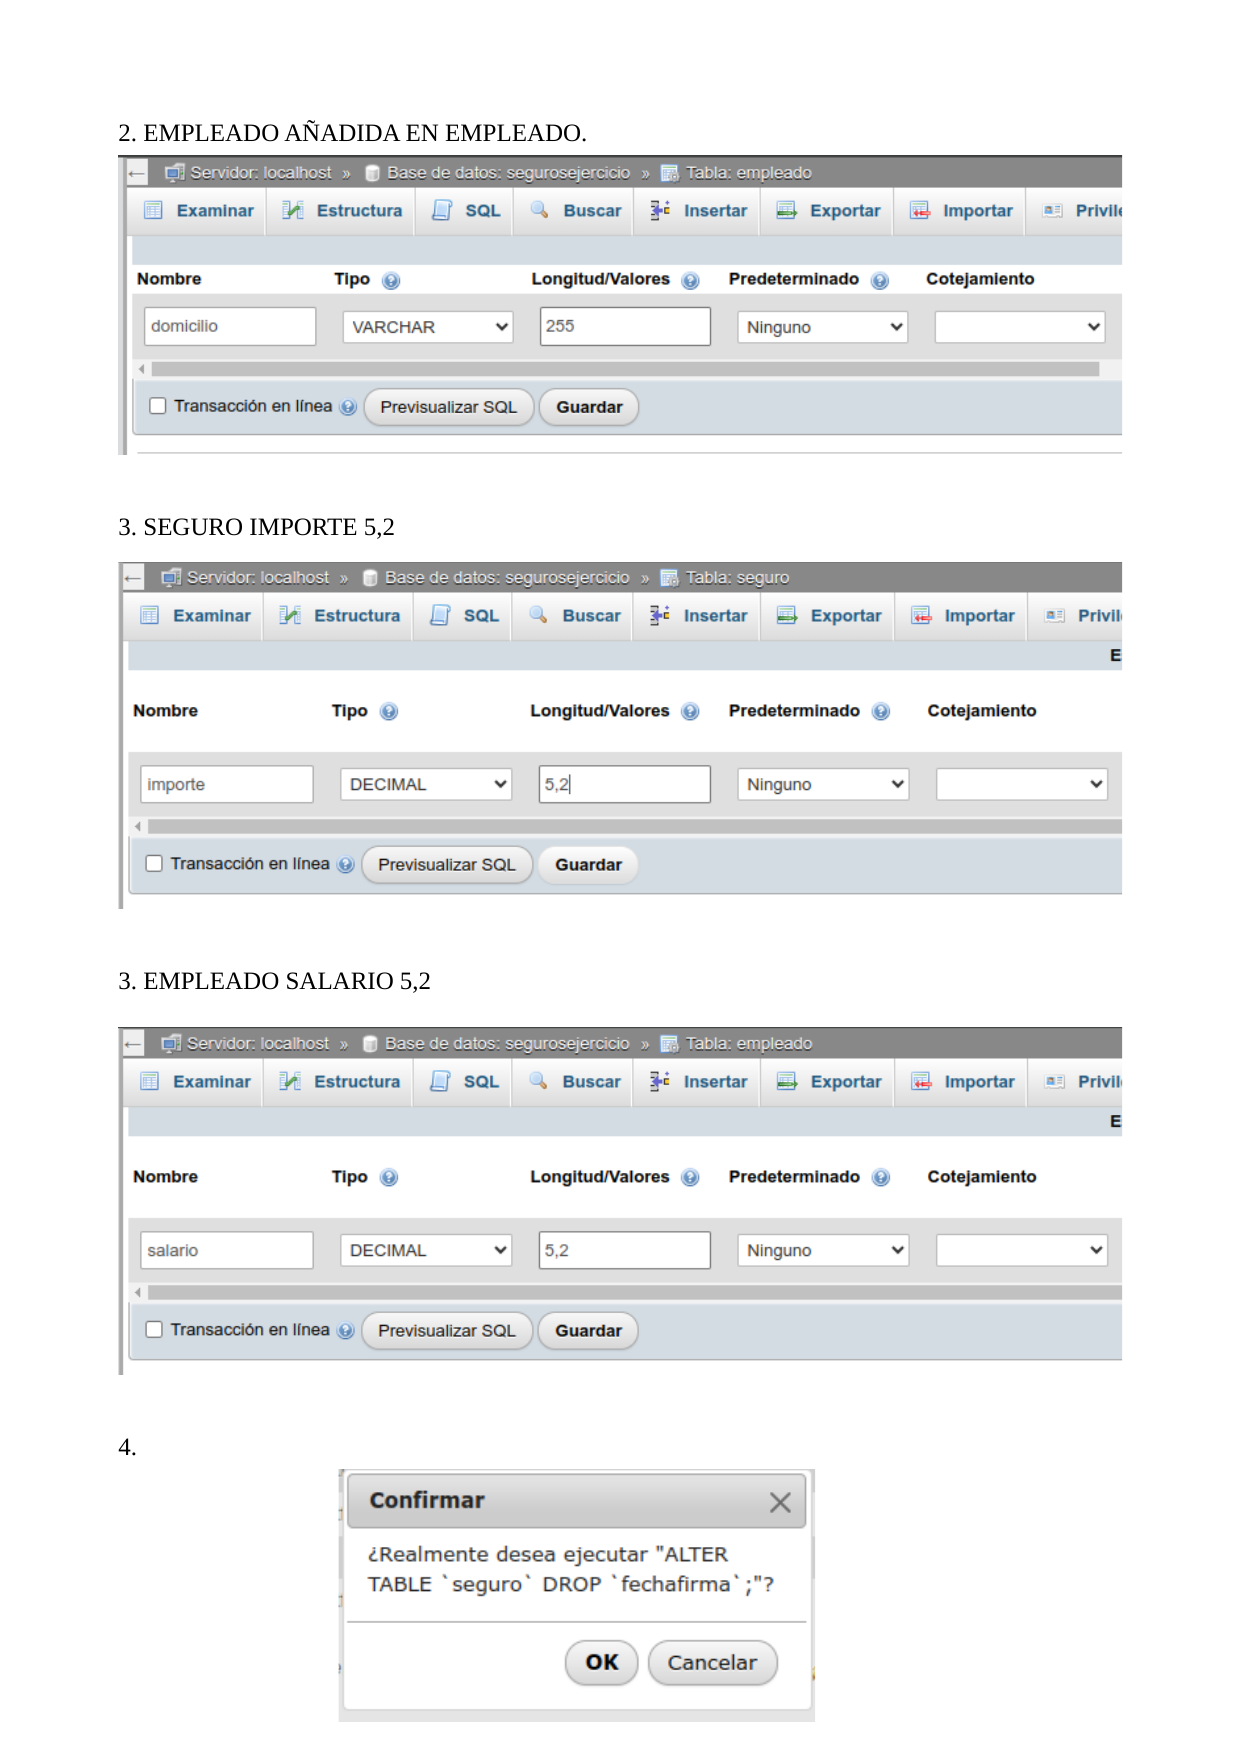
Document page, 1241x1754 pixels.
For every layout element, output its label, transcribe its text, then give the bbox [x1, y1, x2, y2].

picture [118, 562, 1123, 909]
picture [338, 1469, 815, 1722]
picture [118, 155, 1123, 455]
text 4. [118, 1432, 1122, 1461]
picture [118, 1027, 1123, 1375]
text 2. EMPLEADO AÑADIDA EN EMPLEADO. [118, 118, 1122, 147]
text 3. EMPLEADO SALARIO 5,2 [118, 966, 1122, 995]
text 3. SEGURO IMPORTE 5,2 [118, 512, 1122, 541]
